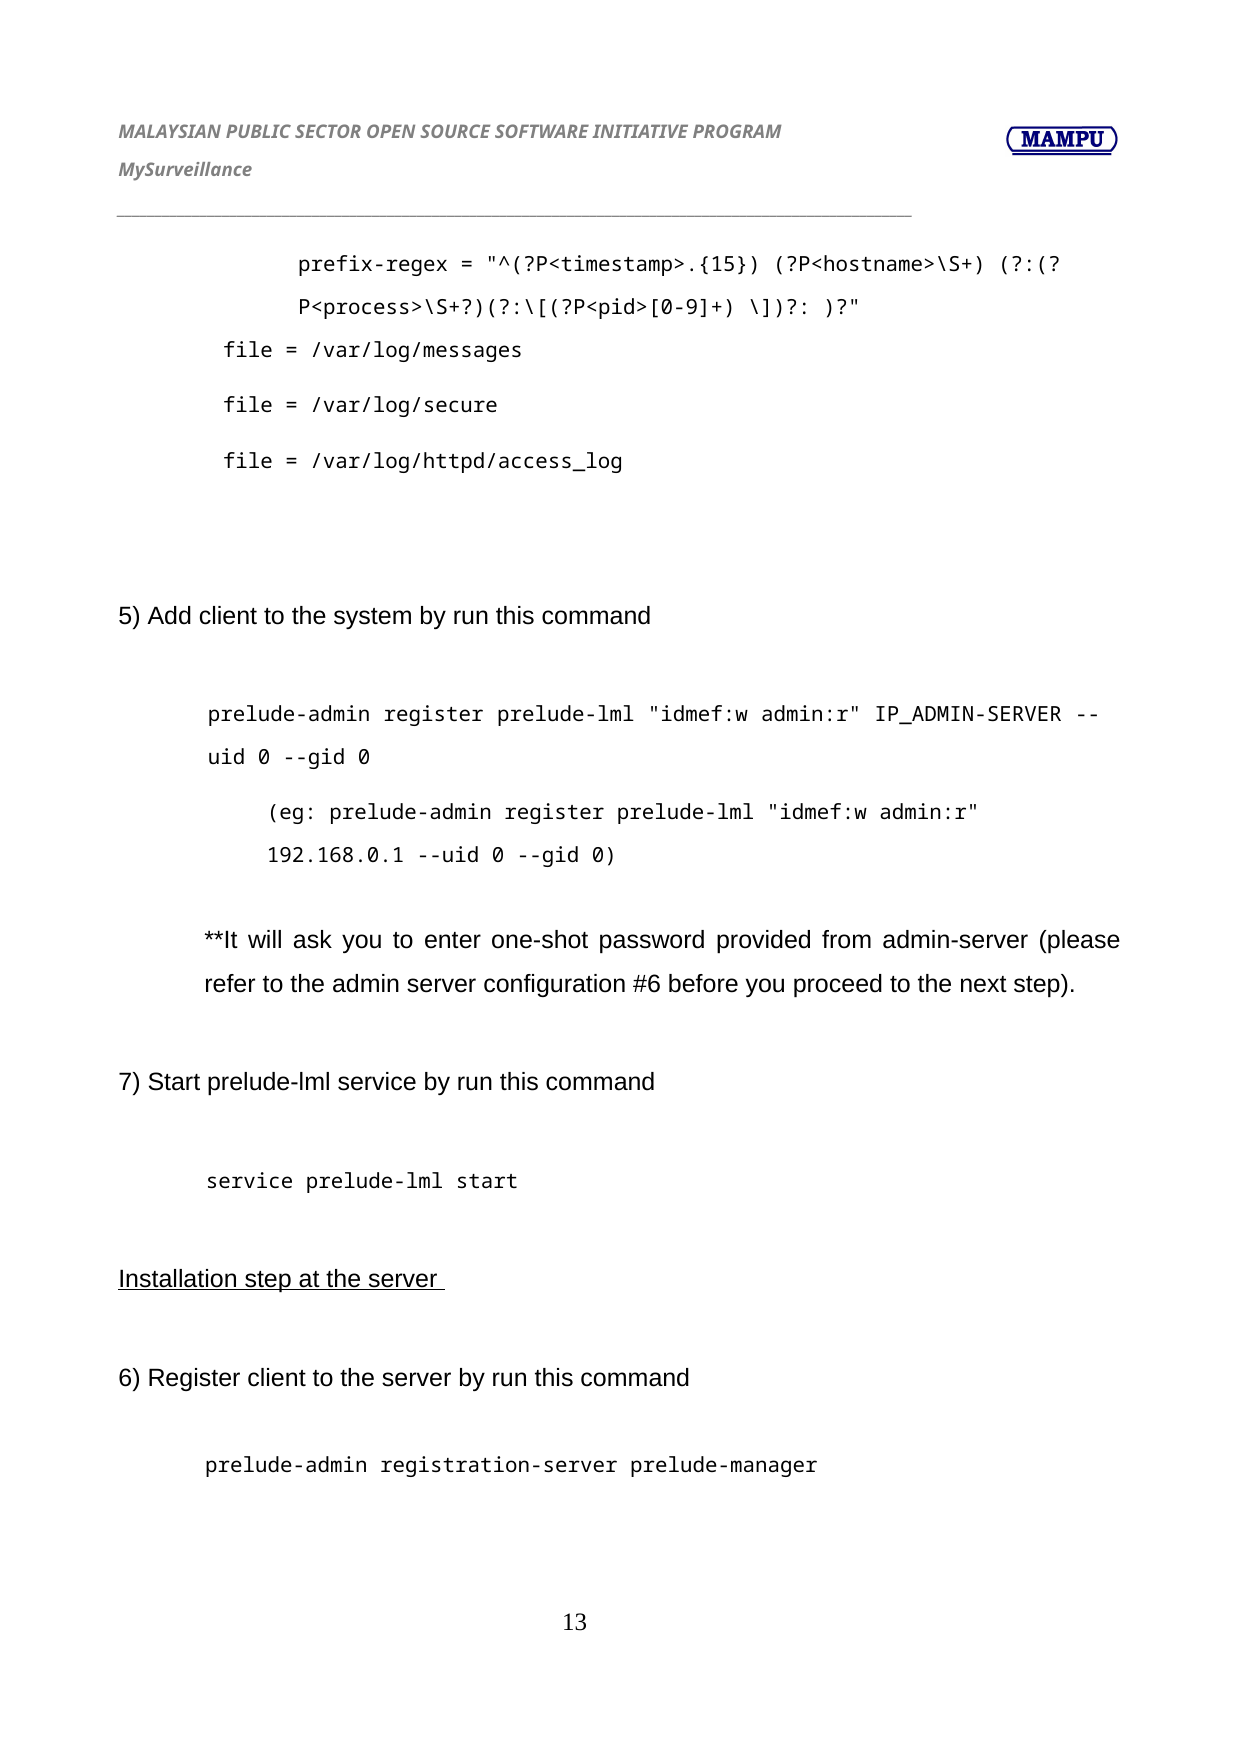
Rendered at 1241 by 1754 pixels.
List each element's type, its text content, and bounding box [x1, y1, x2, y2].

text file = /var/log/messages [148, 335, 1122, 363]
text service prelude-lml start [206, 1166, 1122, 1194]
picture [1005, 125, 1119, 157]
text prelude-admin register prelude-lml "idmef:w admin:r" IP_ADMIN-SERVER --uid 0 --gid 0 [208, 699, 1100, 770]
text prefix-regex = "^(?P<timestamp>.{15}) (?P<hostname>\S+) (?:(?P<process>\S+?)(?:\[(?P<pid>[0-9]+) \])?: )?" [298, 249, 1122, 321]
text 7) Start prelude-lml service by run this command [118, 1067, 1122, 1096]
text file = /var/log/secure [148, 390, 1122, 418]
text (eg: prelude-admin register prelude-lml "idmef:w admin:r" 192.168.0.1 --uid 0 --gid 0) [267, 797, 1014, 868]
text 5) Add client to the system by run this command [118, 601, 1122, 629]
text prelude-admin registration-server prelude-manager [203, 1449, 1122, 1479]
text Installation step at the server [118, 1264, 1122, 1293]
text file = /var/log/httpd/access_log [148, 445, 1122, 474]
text 6) Register client to the server by run this command [118, 1363, 1122, 1392]
text **It will ask you to enter one-shot password provided from admin-server (please refer to the admin server configuration #6 before you proceed to the next step). [204, 925, 1122, 997]
